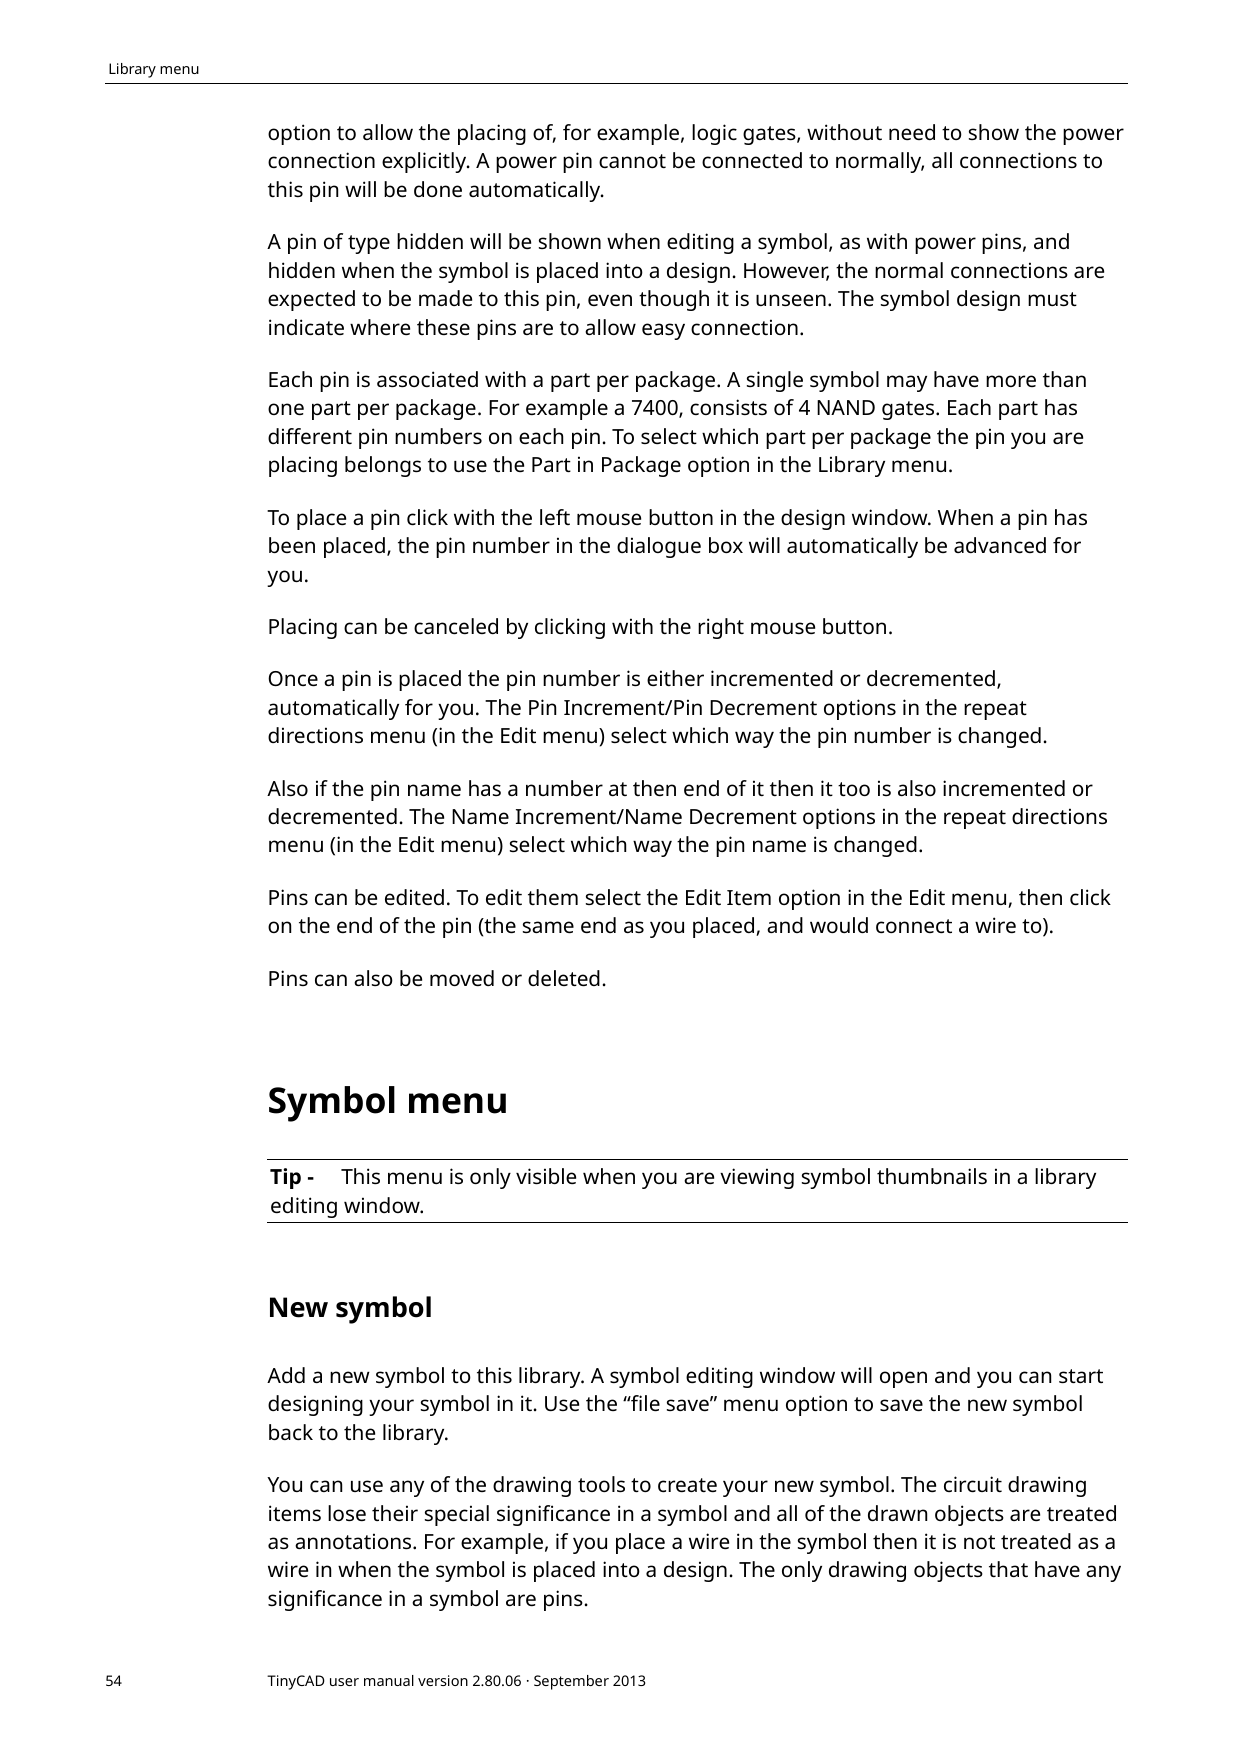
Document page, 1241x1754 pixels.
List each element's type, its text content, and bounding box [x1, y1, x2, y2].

subtitle New symbol [267, 1288, 1128, 1325]
text Add a new symbol to this library. A symbol editing window will open and you can start designing your symbol in it. Use the “file save” menu option to save the new symbol back to the library. [267, 1361, 1128, 1446]
text option to allow the placing of, for example, logic gates, without need to show the power connection explicitly. A power pin cannot be connected to normally, all connections to this pin will be done automatically. [267, 118, 1128, 203]
text Placing can be canceled by clicking with the right mouse button. [267, 612, 1128, 641]
text Also if the pin name has a number at then end of it then it too is also incremented or decremented. The Name Increment/Name Decrement options in the repeat directions menu (in the Edit menu) select which way the pin name is changed. [267, 774, 1128, 859]
list This menu is only visible when you are viewing symbol thumbnails in a library editing window. [267, 1160, 1128, 1222]
text To place a pin click with the left mouse button in the design window. When a pin has been placed, the pin number in the dialogue box will automatically be advanced for you. [267, 503, 1128, 588]
text Pins can be edited. To edit them select the Edit Item option in the Edit menu, then click on the end of the pin (the same end as you placed, and would connect a wire to). [267, 883, 1128, 940]
text Pins can also be moved or deleted. [267, 964, 1128, 992]
text A pin of type hidden will be shown when editing a symbol, as with power pins, and hidden when the symbol is placed into a design. However, the normal connections are expected to be made to this pin, even though it is unseen. The symbol design must indicate where these pins are to allow easy connection. [267, 227, 1128, 341]
subtitle Symbol menu [267, 1075, 1128, 1123]
text Each pin is associated with a part per package. A single symbol may have more than one part per package. For example a 7400, consists of 4 NAND gates. Each part has different pin numbers on each pin. To select which part per package the pin you are placing belongs to use the Part in Package option in the Library menu. [267, 365, 1128, 479]
text You can use any of the drawing tools to create your new symbol. The circuit drawing items lose their special significance in a symbol and all of the drawn objects are treated as annotations. For example, if you place a wire in the symbol then it is not treated as a wire in when the symbol is placed into a design. The only drawing objects that have any significance in a symbol are pins. [267, 1470, 1128, 1612]
text Once a pin is placed the pin number is either incremented or decremented, automatically for you. The Pin Increment/Pin Decrement options in the repeat directions menu (in the Edit menu) select which way the pin number is changed. [267, 664, 1128, 750]
